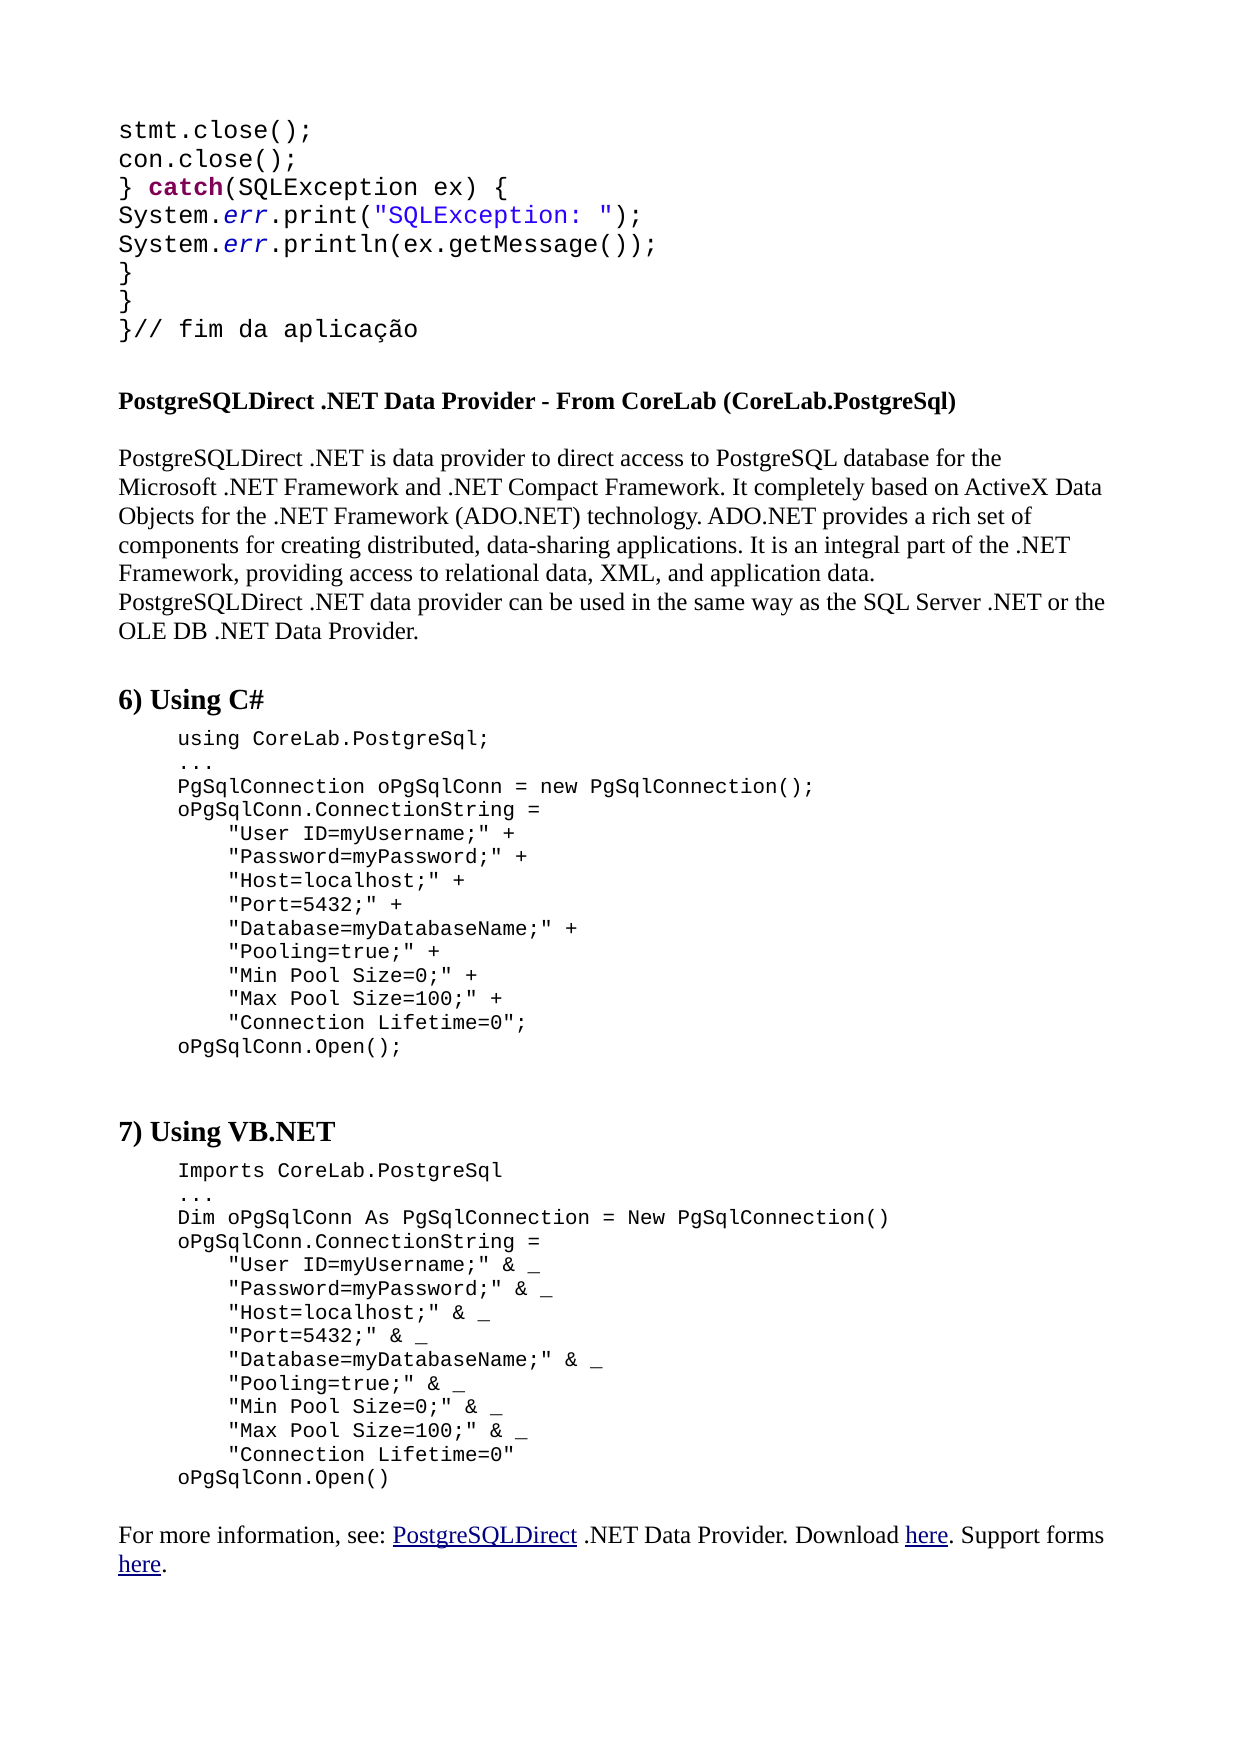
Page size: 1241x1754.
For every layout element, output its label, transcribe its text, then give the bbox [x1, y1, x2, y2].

text oPgSqlConn.Open() [177, 1467, 1063, 1491]
text "Host=localhost;" & _ [177, 1302, 1063, 1325]
text "Min Pool Size=0;" & _ [177, 1396, 1063, 1420]
text "Database=myDatabaseName;" & _ [177, 1349, 1063, 1373]
text "Host=localhost;" + [177, 870, 1063, 894]
text PostgreSQLDirect .NET data provider can be used in the same way as the SQL Server .NET or the OLE DB .NET Data Provider. [118, 587, 1122, 645]
text "Port=5432;" + [177, 894, 1063, 917]
text "Max Pool Size=100;" & _ [177, 1420, 1063, 1444]
text oPgSqlConn.ConnectionString = [177, 1231, 1063, 1254]
text "Max Pool Size=100;" + [177, 988, 1063, 1012]
text oPgSqlConn.ConnectionString = [177, 799, 1063, 823]
text PostgreSQLDirect .NET is data provider to direct access to PostgreSQL database for the Microsoft .NET Framework and .NET Compact Framework. It completely based on ActiveX Data Objects for the .NET Framework (ADO.NET) technology. ADO.NET provides a rich set of components for creating distributed, data-sharing applications. It is an integral part of the .NET Framework, providing access to relational data, XML, and application data. [118, 443, 1122, 587]
text For more information, see: PostgreSQLDirect .NET Data Provider. Download here. Support forms here. [118, 1520, 1122, 1578]
text Imports CoreLab.PostgreSql [177, 1160, 1063, 1183]
text Dim oPgSqlConn As PgSqlConnection = New PgSqlConnection() [177, 1207, 1063, 1231]
text "User ID=myUsername;" + [177, 823, 1063, 847]
text "Connection Lifetime=0" [177, 1444, 1063, 1467]
text PgSqlConnection oPgSqlConn = new PgSqlConnection(); [177, 776, 1063, 799]
text ... [177, 1183, 1063, 1207]
subtitle 7) Using VB.NET [118, 1114, 1122, 1147]
text stmt.close(); con.close(); } catch(SQLException ex) { System.err.print("SQLException: "); System.err.println(ex.getMessage()); } } }// fim da aplicação [118, 118, 1122, 345]
text "Min Pool Size=0;" + [177, 965, 1063, 988]
text "Connection Lifetime=0"; [177, 1012, 1063, 1036]
text using CoreLab.PostgreSql; [177, 728, 1063, 752]
text "Database=myDatabaseName;" + [177, 917, 1063, 941]
text "Password=myPassword;" & _ [177, 1278, 1063, 1302]
text "Pooling=true;" + [177, 941, 1063, 965]
text "User ID=myUsername;" & _ [177, 1254, 1063, 1278]
text "Port=5432;" & _ [177, 1325, 1063, 1349]
text "Password=myPassword;" + [177, 847, 1063, 870]
text PostgreSQLDirect .NET Data Provider - From CoreLab (CoreLab.PostgreSql) [118, 386, 1122, 415]
text oPgSqlConn.Open(); [177, 1036, 1063, 1059]
text ... [177, 752, 1063, 776]
text "Pooling=true;" & _ [177, 1373, 1063, 1396]
subtitle 6) Using C# [118, 682, 1122, 716]
